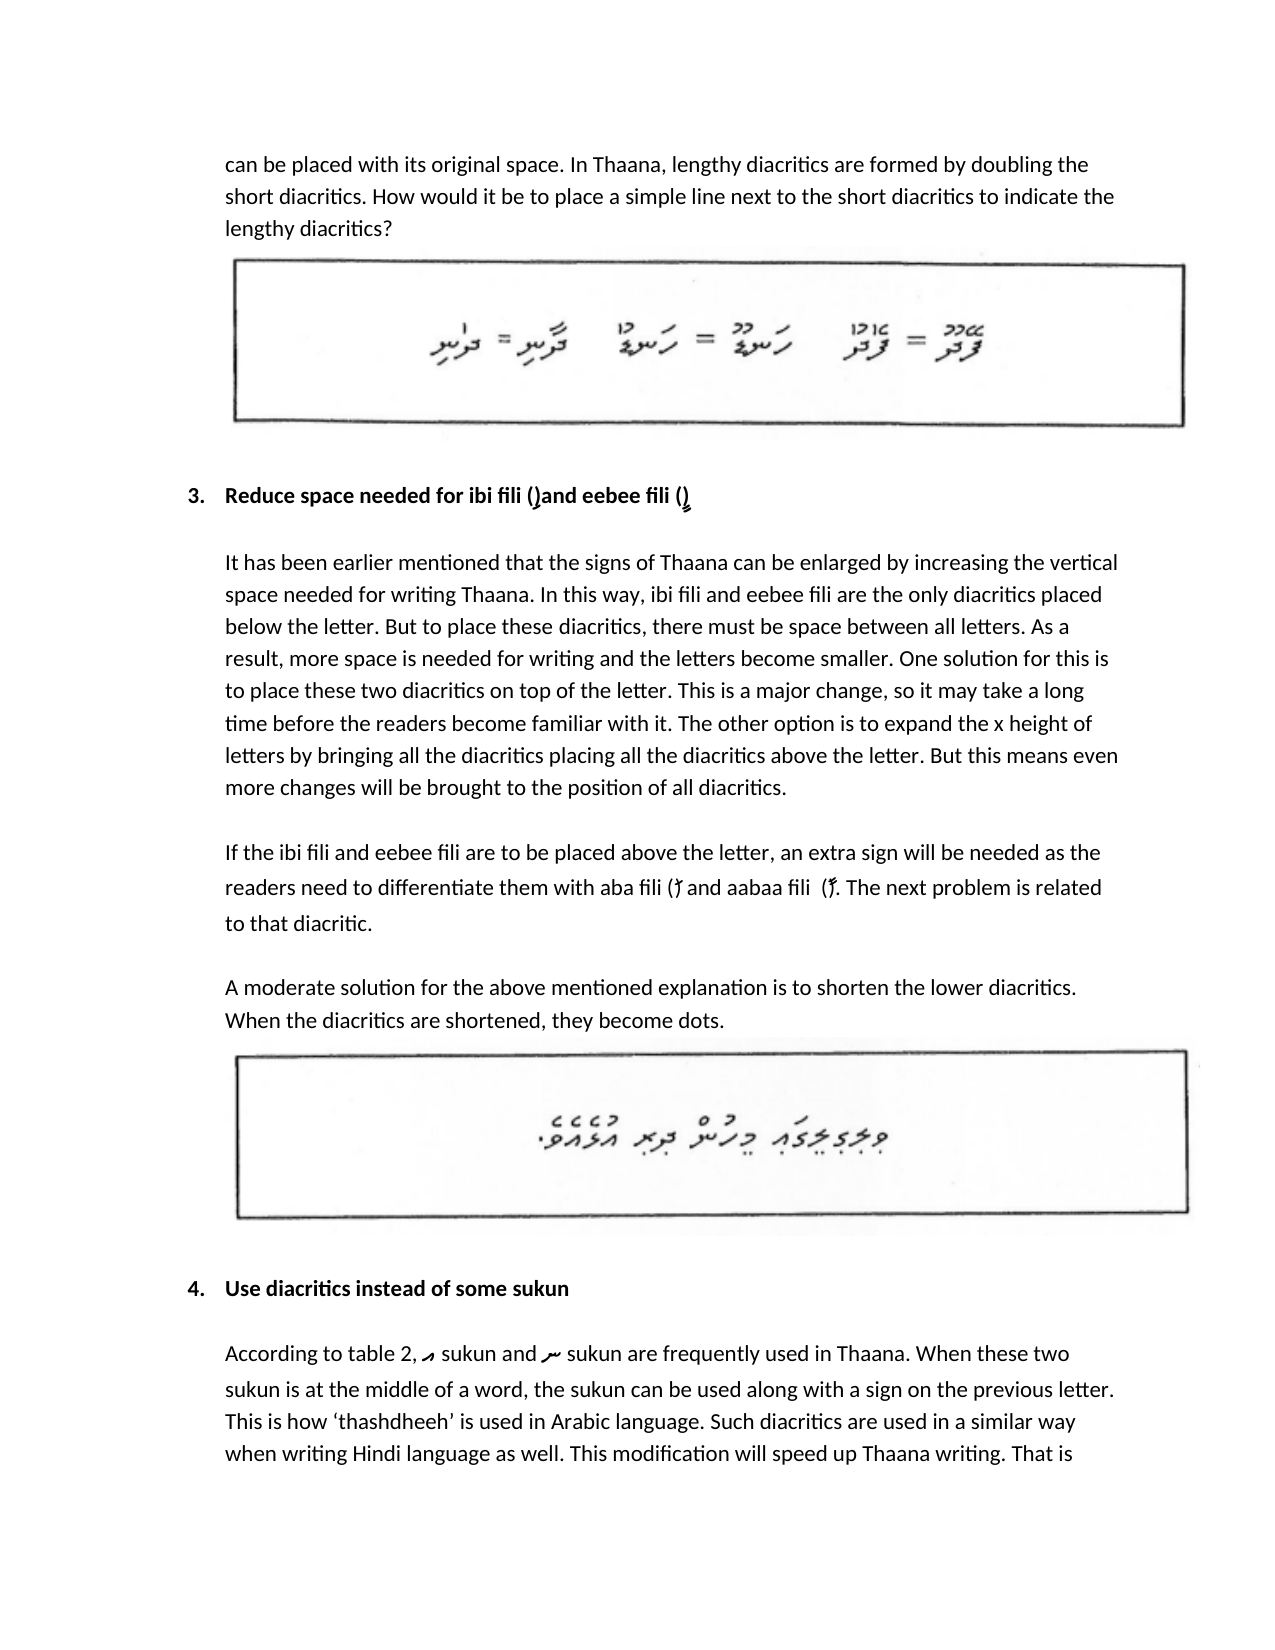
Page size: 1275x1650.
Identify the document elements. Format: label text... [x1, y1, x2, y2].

list can be placed with its original space. In Thaana, lengthy diacritics are formed by doubling the short diacritics. How would it be to place a simple line next to the short diacritics to indicate the lengthy diacritics? [225, 150, 1125, 242]
list If the ibi fili and eebee fili are to be placed above the letter, an extra sign will be needed as the readers need to differentiate them with aba fili (ަ) and aabaa fili (ާ). The next problem is related to that diacritic. [225, 838, 1125, 937]
list It has been earlier mentioned that the signs of Thaana can be enlarged by increasing the vertical space needed for writing Thaana. In this way, ibi fili and eebee fili are the only diacritics placed below the letter. But to place these diacritics, there must be space between all letters. As a result, more space is needed for writing and the letters become smaller. One solution for this is to place these two diacritics on top of the letter. This is a major change, so it may take a long time before the readers become familiar with it. The other option is to expand the x height of letters by bringing all the diacritics placing all the diacritics above the letter. But this means even more changes will be brought to the position of all diacritics. [225, 548, 1125, 801]
list Use diacritics instead of some sukun [187, 1274, 1125, 1302]
list Reduce space needed for ibi fili (ި)and eebee fili (ީ) [187, 479, 1125, 513]
picture [225, 1037, 1200, 1236]
list According to table 2, އ sukun and ނ sukun are frequently used in Thaana. When these two sukun is at the middle of a word, the sukun can be used along with a sign on the previous letter. This is how ‘thashdheeh’ is used in Arabic language. Such diacritics are used in a similar way when writing Hindi language as well. This modification will speed up Thaana writing. That is [225, 1337, 1125, 1467]
list A moderate solution for the above mentioned explanation is to shorten the lower diacritics. When the diacritics are shortened, they become dots. [225, 973, 1125, 1034]
picture [225, 246, 1200, 441]
